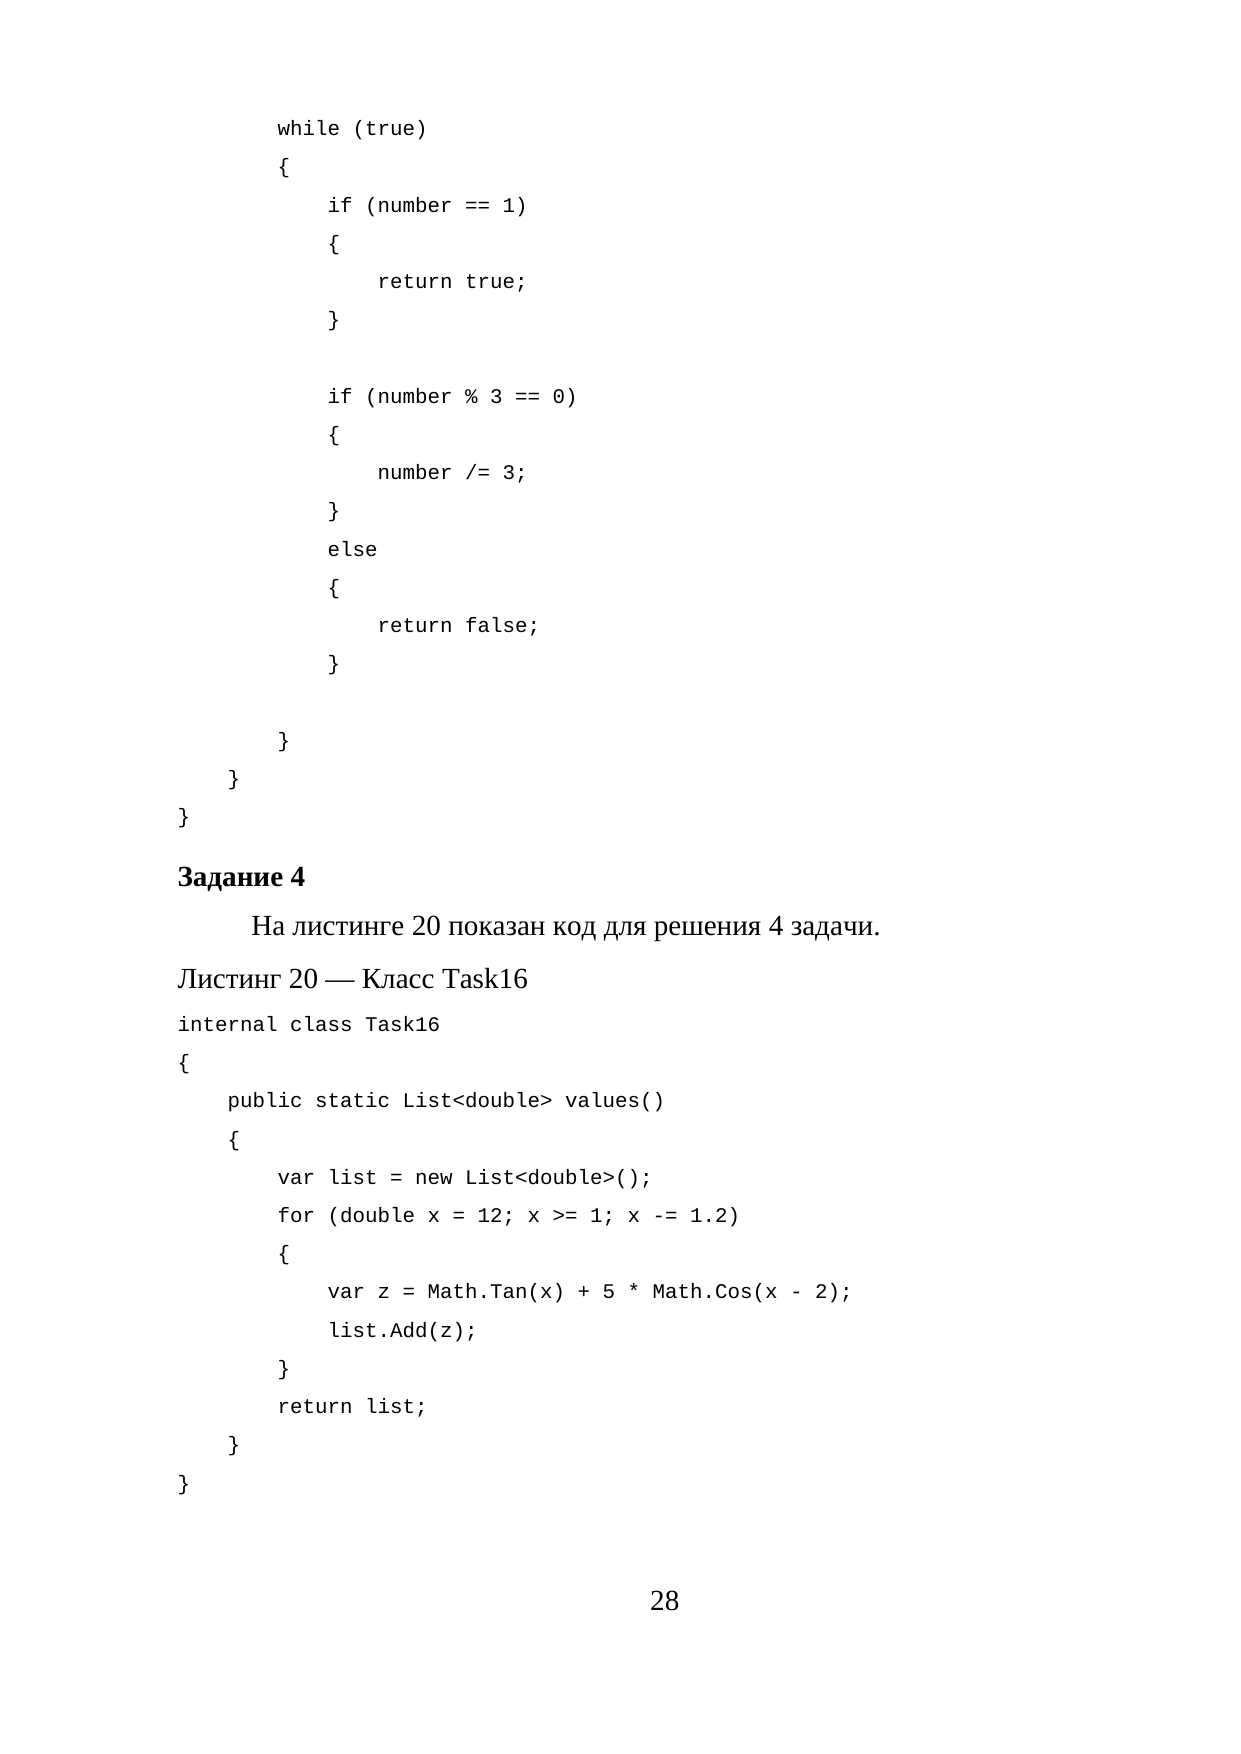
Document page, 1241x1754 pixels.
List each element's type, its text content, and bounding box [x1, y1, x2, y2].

text На листинге 20 показан код для решения 4 задачи. [177, 908, 1152, 941]
text { [177, 424, 1152, 448]
text else [177, 539, 1152, 562]
text } [177, 768, 1152, 792]
text return false; [177, 615, 1152, 639]
text } [177, 1434, 1152, 1458]
text if (number == 1) [177, 194, 1152, 218]
text { [177, 1129, 1152, 1152]
text { [177, 233, 1152, 256]
text { [177, 156, 1152, 180]
text list.Add(z); [177, 1320, 1152, 1343]
text var list = new List<double>(); [177, 1167, 1152, 1191]
text { [177, 1243, 1152, 1267]
text while (true) [177, 118, 1152, 142]
text { [177, 1052, 1152, 1076]
text public static List<double> values() [177, 1090, 1152, 1114]
text for (double x = 12; x >= 1; x -= 1.2) [177, 1205, 1152, 1229]
text } [177, 1473, 1152, 1496]
text } [177, 1358, 1152, 1382]
text Листинг 20 — Класс Task16 [177, 961, 1152, 994]
text return list; [177, 1396, 1152, 1420]
text number /= 3; [177, 462, 1152, 486]
text } [177, 500, 1152, 524]
text } [177, 730, 1152, 753]
text } [177, 653, 1152, 677]
text } [177, 806, 1152, 830]
text } [177, 309, 1152, 333]
text return true; [177, 271, 1152, 295]
text { [177, 577, 1152, 601]
subtitle Задание 4 [177, 859, 1152, 893]
text var z = Math.Tan(x) + 5 * Math.Cos(x - 2); [177, 1282, 1152, 1305]
text internal class Task16 [177, 1014, 1152, 1038]
text if (number % 3 == 0) [177, 386, 1152, 409]
